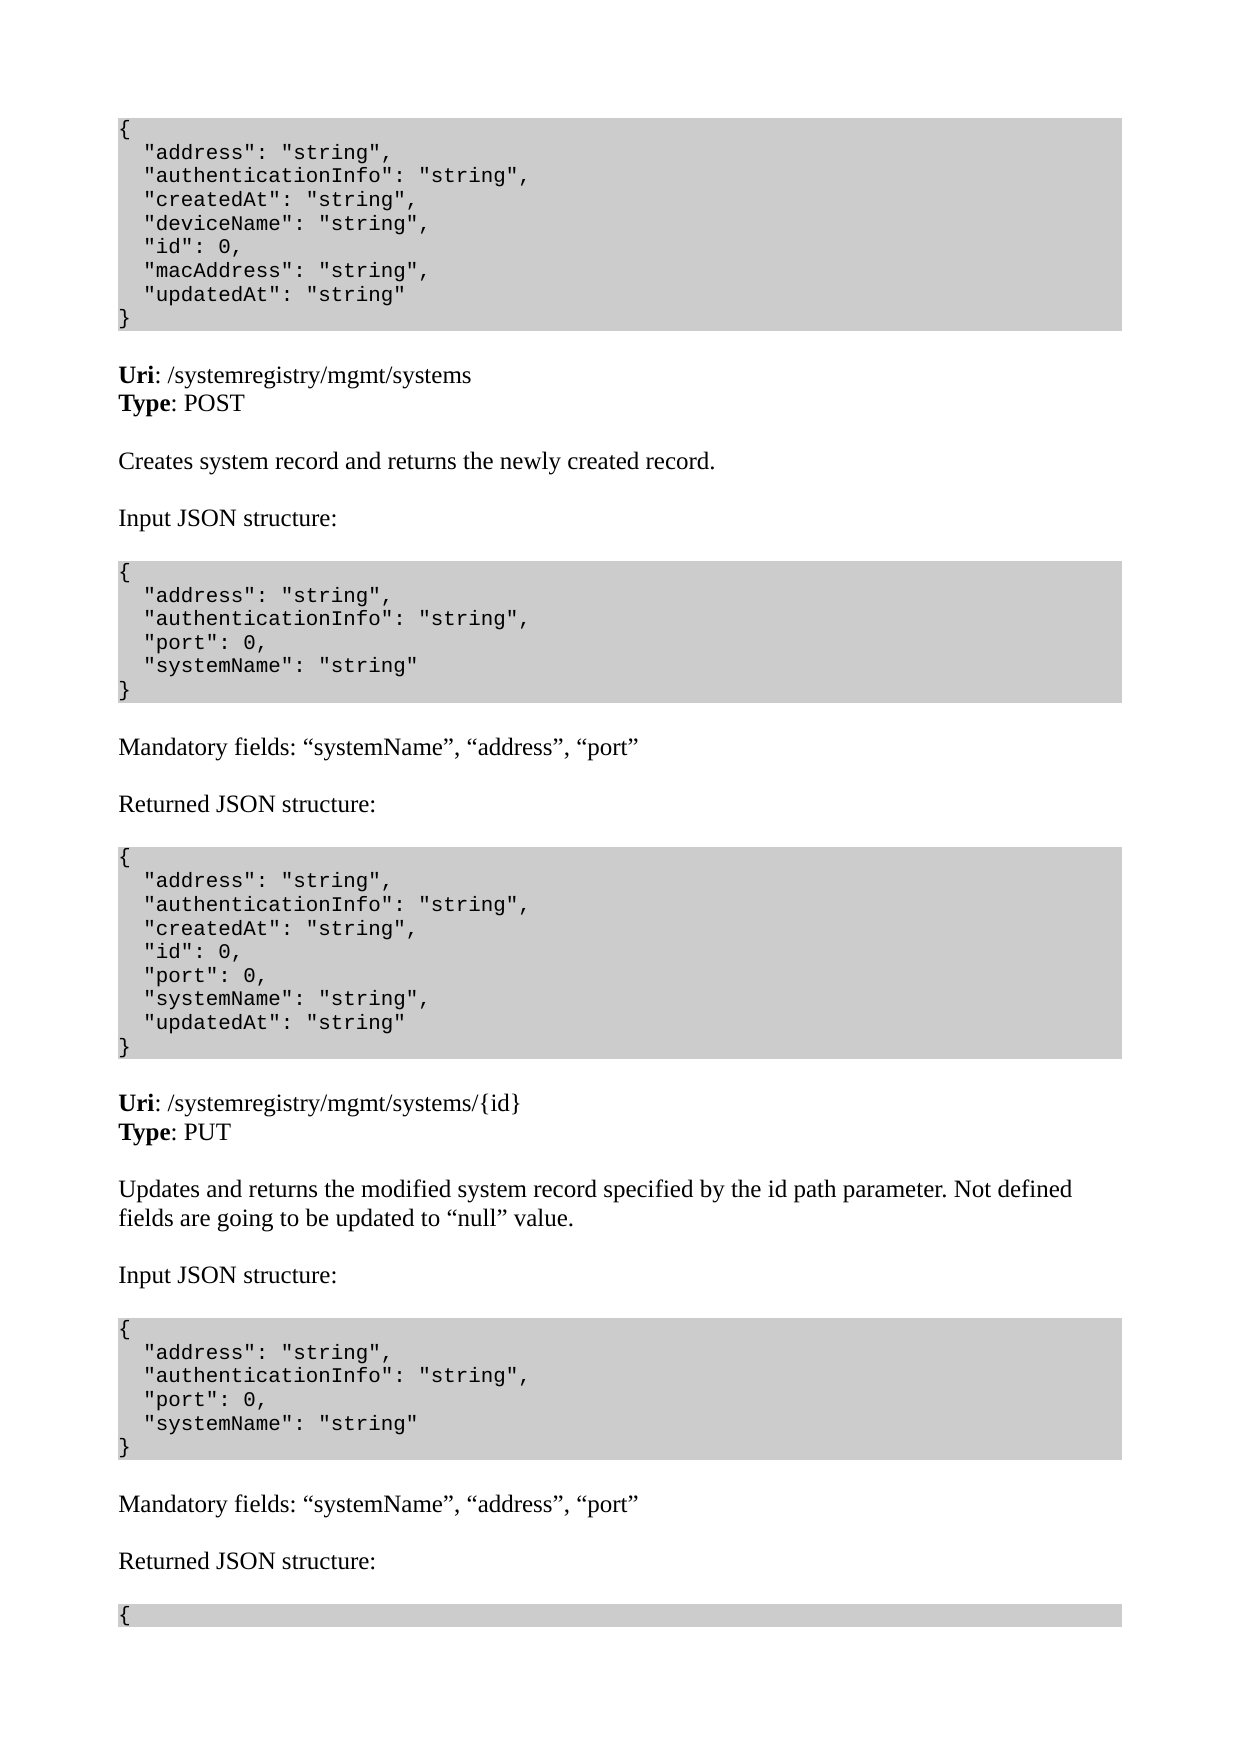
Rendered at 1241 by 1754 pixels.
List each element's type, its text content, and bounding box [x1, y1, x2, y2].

text } [118, 1436, 1122, 1460]
text { [118, 1604, 1122, 1627]
text "address": "string", [118, 142, 1122, 165]
text "port": 0, [118, 1389, 1122, 1413]
text Input JSON structure: [118, 1261, 1122, 1289]
text "systemName": "string" [118, 656, 1122, 679]
text "macAddress": "string", [118, 260, 1122, 284]
text } [118, 679, 1122, 703]
text { [118, 847, 1122, 870]
text Updates and returns the modified system record specified by the id path parameter. Not defined fields are going to be updated to “null” value. [118, 1174, 1122, 1232]
text "address": "string", [118, 870, 1122, 894]
text Mandatory fields: “systemName”, “address”, “port” [118, 1489, 1122, 1517]
text Returned JSON structure: [118, 789, 1122, 818]
text Mandatory fields: “systemName”, “address”, “port” [118, 732, 1122, 760]
text "deviceName": "string", [118, 213, 1122, 236]
text "id": 0, [118, 236, 1122, 260]
text "port": 0, [118, 965, 1122, 988]
text "createdAt": "string", [118, 917, 1122, 941]
text "authenticationInfo": "string", [118, 894, 1122, 917]
text Uri: /systemregistry/mgmt/systems/{id} [118, 1088, 1122, 1117]
text Type: POST [118, 388, 1122, 417]
text } [118, 307, 1122, 331]
text Returned JSON structure: [118, 1546, 1122, 1575]
text "systemName": "string" [118, 1413, 1122, 1436]
text "id": 0, [118, 941, 1122, 965]
text } [118, 1036, 1122, 1059]
text Type: PUT [118, 1117, 1122, 1146]
text "address": "string", [118, 584, 1122, 608]
text "updatedAt": "string" [118, 1012, 1122, 1036]
text "authenticationInfo": "string", [118, 165, 1122, 189]
text Creates system record and returns the newly created record. [118, 446, 1122, 475]
text "authenticationInfo": "string", [118, 608, 1122, 632]
text { [118, 118, 1122, 142]
text Input JSON structure: [118, 503, 1122, 532]
text { [118, 561, 1122, 584]
text "port": 0, [118, 632, 1122, 656]
text { [118, 1318, 1122, 1342]
text "systemName": "string", [118, 988, 1122, 1012]
text "address": "string", [118, 1342, 1122, 1365]
text "createdAt": "string", [118, 189, 1122, 213]
text "authenticationInfo": "string", [118, 1365, 1122, 1389]
text "updatedAt": "string" [118, 284, 1122, 307]
text Uri: /systemregistry/mgmt/systems [118, 360, 1122, 388]
